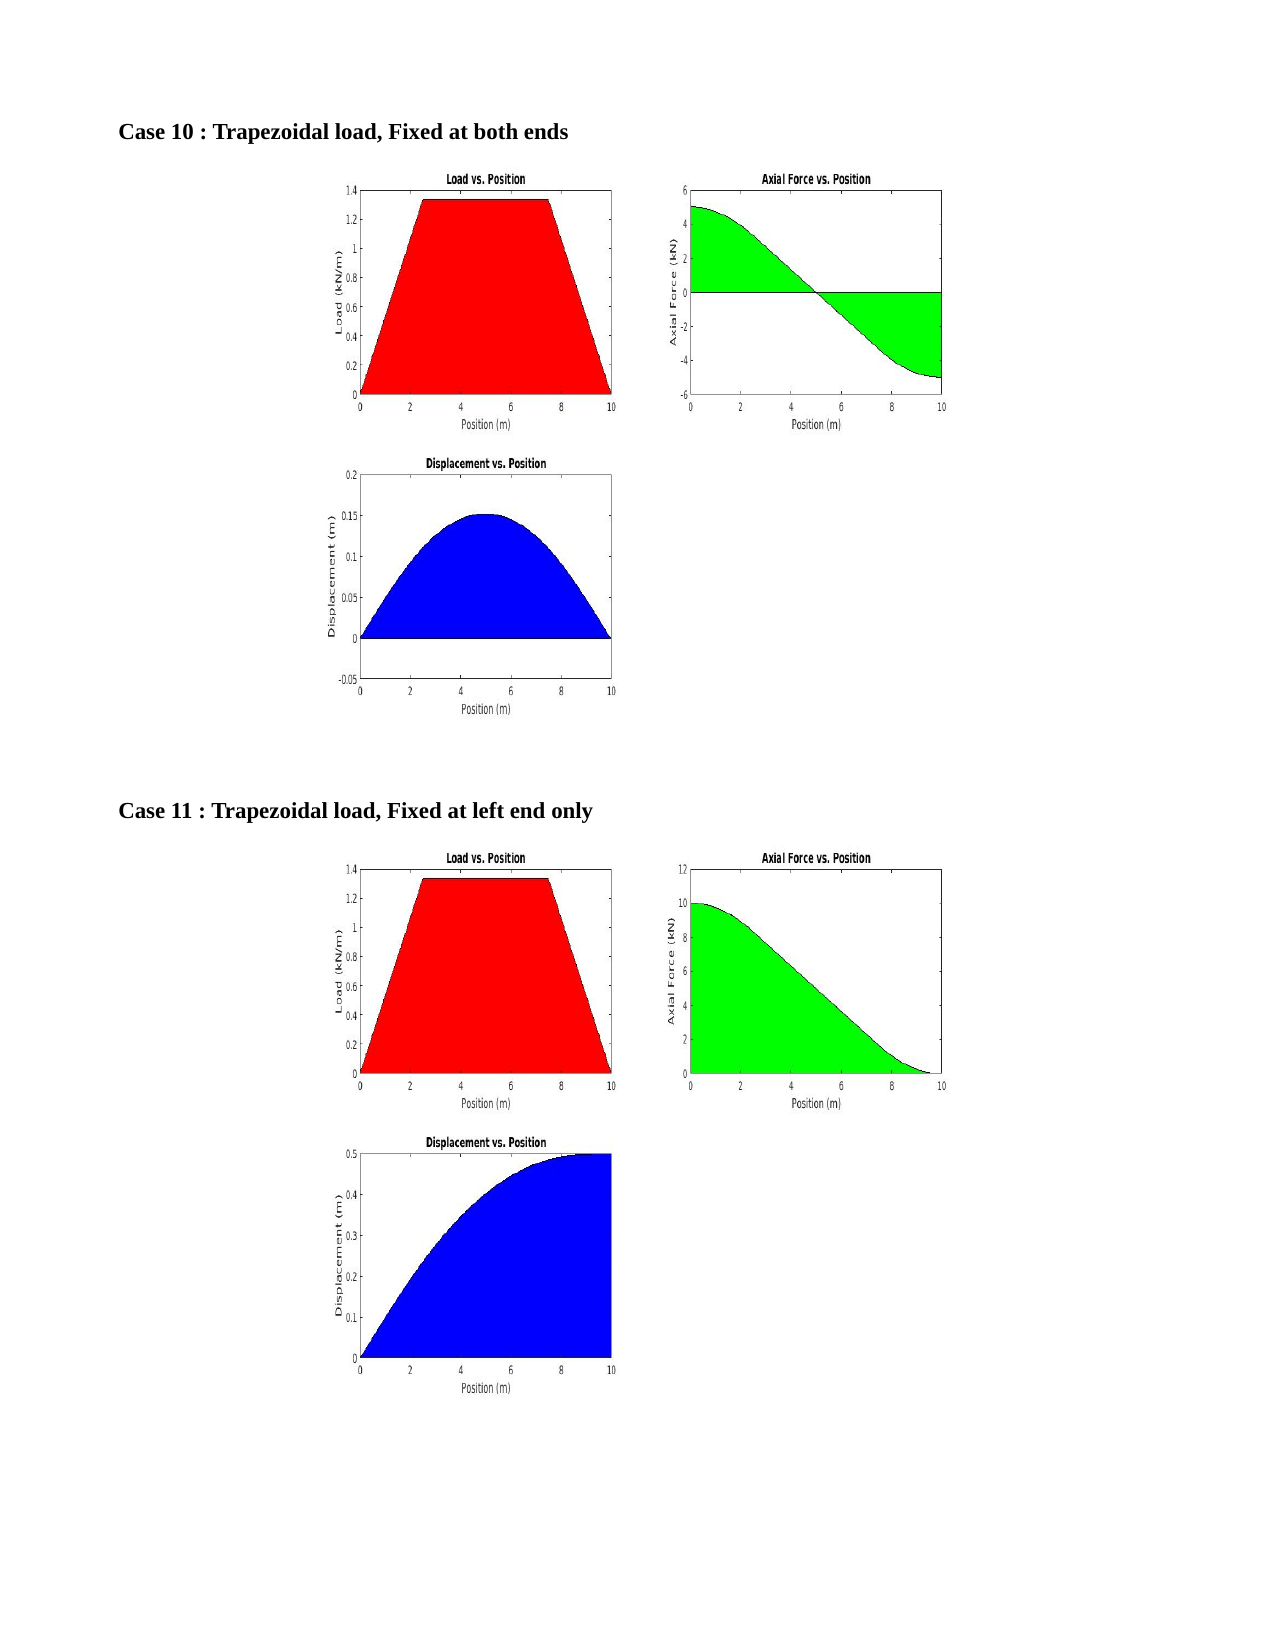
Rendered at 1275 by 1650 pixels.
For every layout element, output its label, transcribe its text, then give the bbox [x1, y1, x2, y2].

picture [262, 144, 1013, 745]
picture [262, 823, 1013, 1424]
text Case 10 : Trapezoidal load, Fixed at both ends [118, 118, 1157, 144]
text Case 11 : Trapezoidal load, Fixed at left end only [118, 797, 1157, 823]
